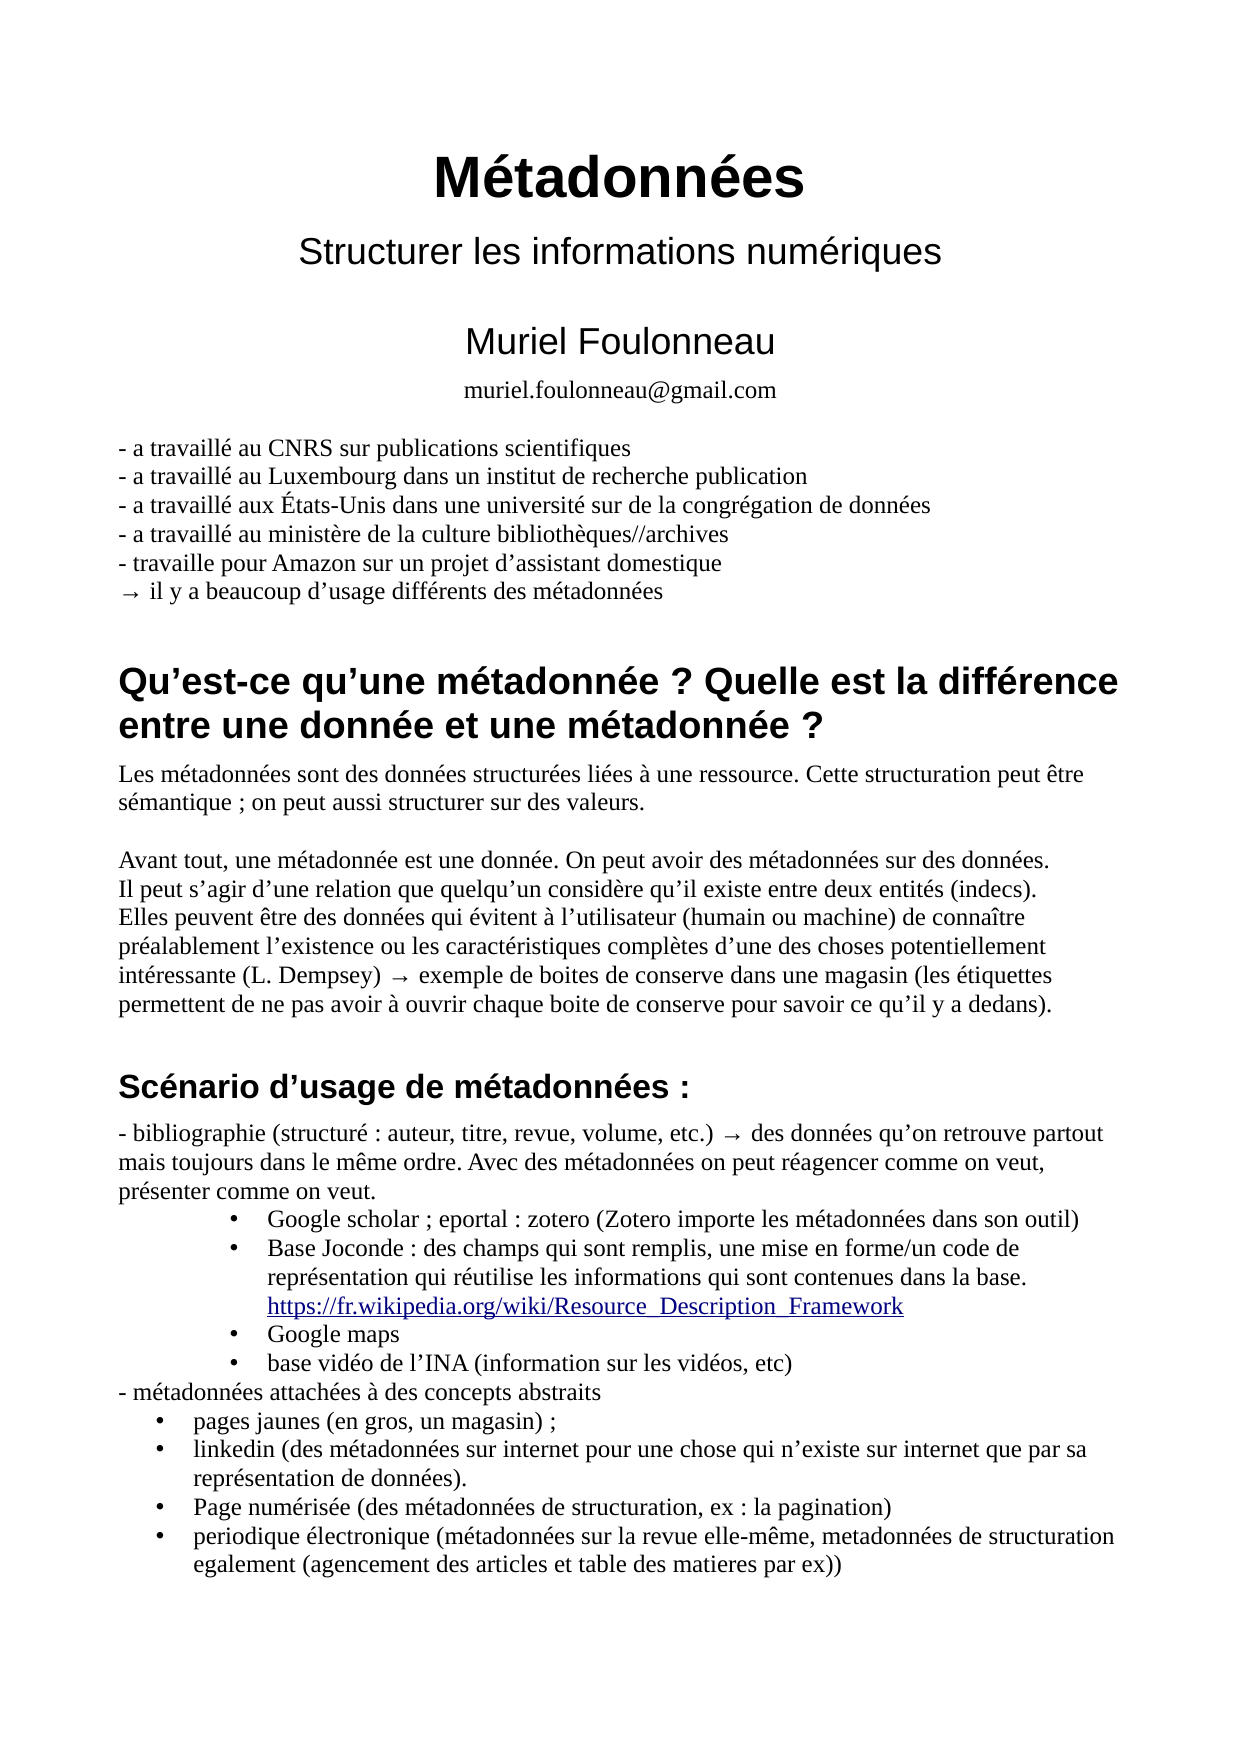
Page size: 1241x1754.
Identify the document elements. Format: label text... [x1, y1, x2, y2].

subtitle Structurer les informations numériques [118, 229, 1122, 272]
subtitle Qu’est-ce qu’une métadonnée ? Quelle est la différence entre une donnée et une métadonnée ? [118, 659, 1122, 746]
title Métadonnées [118, 143, 1122, 210]
list pages jaunes (en gros, un magasin) ; [156, 1406, 1122, 1434]
text Les métadonnées sont des données structurées liées à une ressource. Cette structuration peut être sémantique ; on peut aussi structurer sur des valeurs. [118, 759, 1122, 816]
list periodique électronique (métadonnées sur la revue elle-même, metadonnées de structuration egalement (agencement des articles et table des matieres par ex)) [156, 1521, 1122, 1578]
text → il y a beaucoup d’usage différents des métadonnées [118, 576, 1122, 605]
subtitle Scénario d’usage de métadonnées : [118, 1067, 1122, 1106]
text - a travaillé au Luxembourg dans un institut de recherche publication [118, 461, 1122, 490]
text Il peut s’agir d’une relation que quelqu’un considère qu’il existe entre deux entités (indecs). [118, 874, 1122, 902]
list Google scholar ; eportal : zotero (Zotero importe les métadonnées dans son outil) [229, 1204, 1122, 1233]
text muriel.foulonneau@gmail.com [118, 375, 1122, 404]
text Elles peuvent être des données qui évitent à l’utilisateur (humain ou machine) de connaître préalablement l’existence ou les caractéristiques complètes d’une des choses potentiellement intéressante (L. Dempsey) → exemple de boites de conserve dans une magasin (les étiquettes permettent de ne pas avoir à ouvrir chaque boite de conserve pour savoir ce qu’il y a dedans). [118, 902, 1122, 1017]
list Google maps [229, 1319, 1122, 1348]
list Base Joconde : des champs qui sont remplis, une mise en forme/un code de représentation qui réutilise les informations qui sont contenues dans la base. [229, 1233, 1122, 1291]
subtitle Muriel Foulonneau [118, 319, 1122, 363]
text - a travaillé au ministère de la culture bibliothèques//archives [118, 519, 1122, 548]
text - métadonnées attachées à des concepts abstraits [118, 1377, 1122, 1406]
text - a travaillé au CNRS sur publications scientifiques [118, 433, 1122, 461]
text - travaille pour Amazon sur un projet d’assistant domestique [118, 548, 1122, 576]
text Avant tout, une métadonnée est une donnée. On peut avoir des métadonnées sur des données. [118, 845, 1122, 874]
list https://fr.wikipedia.org/wiki/Resource_Description_Framework [229, 1291, 1122, 1319]
text - bibliographie (structuré : auteur, titre, revue, volume, etc.) → des données qu’on retrouve partout mais toujours dans le même ordre. Avec des métadonnées on peut réagencer comme on veut, présenter comme on veut. [118, 1118, 1122, 1204]
list linkedin (des métadonnées sur internet pour une chose qui n’existe sur internet que par sa représentation de données). [156, 1434, 1122, 1492]
text - a travaillé aux États-Unis dans une université sur de la congrégation de données [118, 490, 1122, 519]
list Page numérisée (des métadonnées de structuration, ex : la pagination) [156, 1492, 1122, 1521]
list base vidéo de l’INA (information sur les vidéos, etc) [229, 1348, 1122, 1377]
